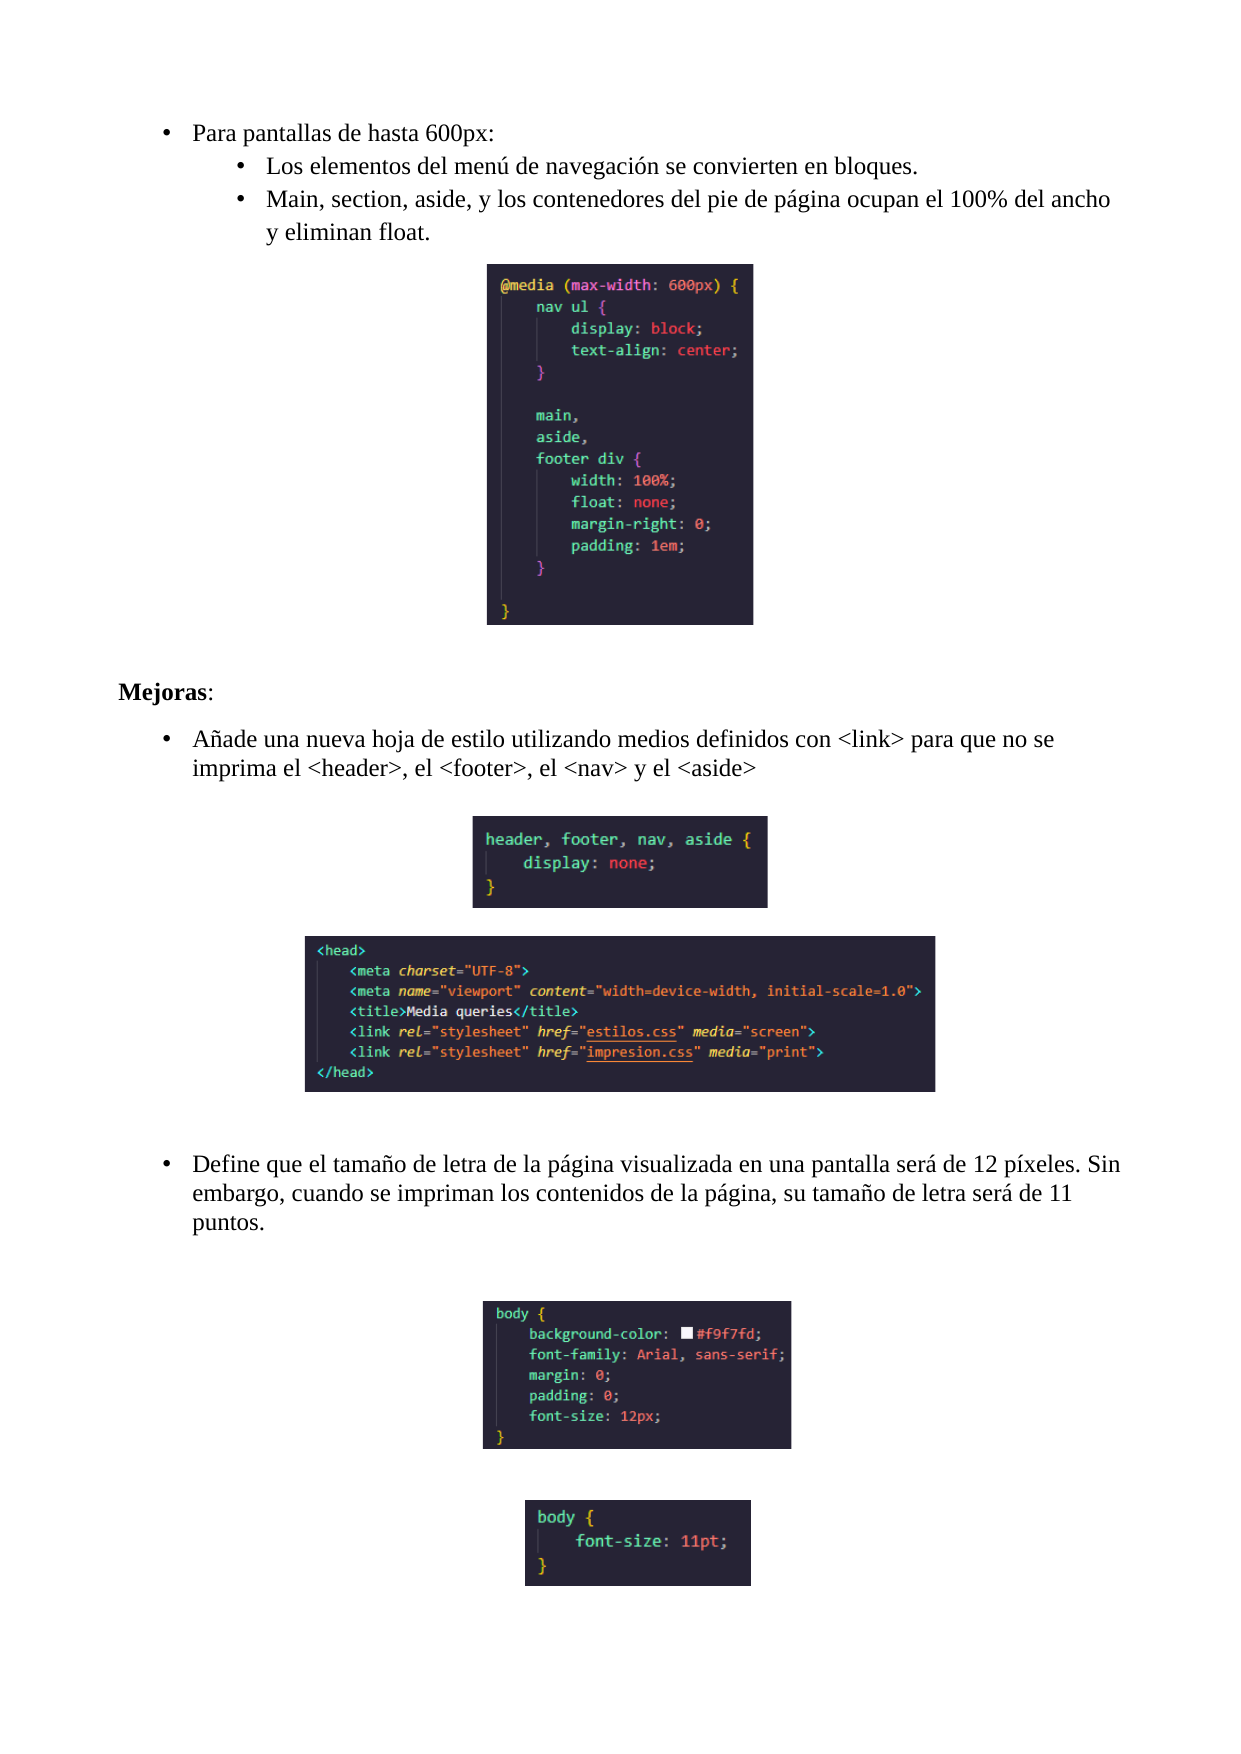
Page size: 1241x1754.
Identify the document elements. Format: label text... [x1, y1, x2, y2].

text Mejoras: [118, 677, 1122, 706]
picture [482, 1301, 792, 1449]
picture [525, 1500, 751, 1586]
picture [486, 264, 754, 625]
list Main, section, aside, y los contenedores del pie de página ocupan el 100% del ancho y eliminan float. [236, 184, 1122, 246]
list Para pantallas de hasta 600px: [162, 118, 1122, 147]
list Añade una nueva hoja de estilo utilizando medios definidos con <link> para que no se imprima el <header>, el <footer>, el <nav> y el <aside> [162, 724, 1122, 782]
picture [304, 936, 936, 1092]
picture [472, 816, 768, 908]
list Los elementos del menú de navegación se convierten en bloques. [236, 151, 1122, 180]
list Define que el tamaño de letra de la página visualizada en una pantalla será de 12 píxeles. Sin embargo, cuando se impriman los contenidos de la página, su tamaño de letra será de 11 puntos. [162, 1149, 1122, 1236]
